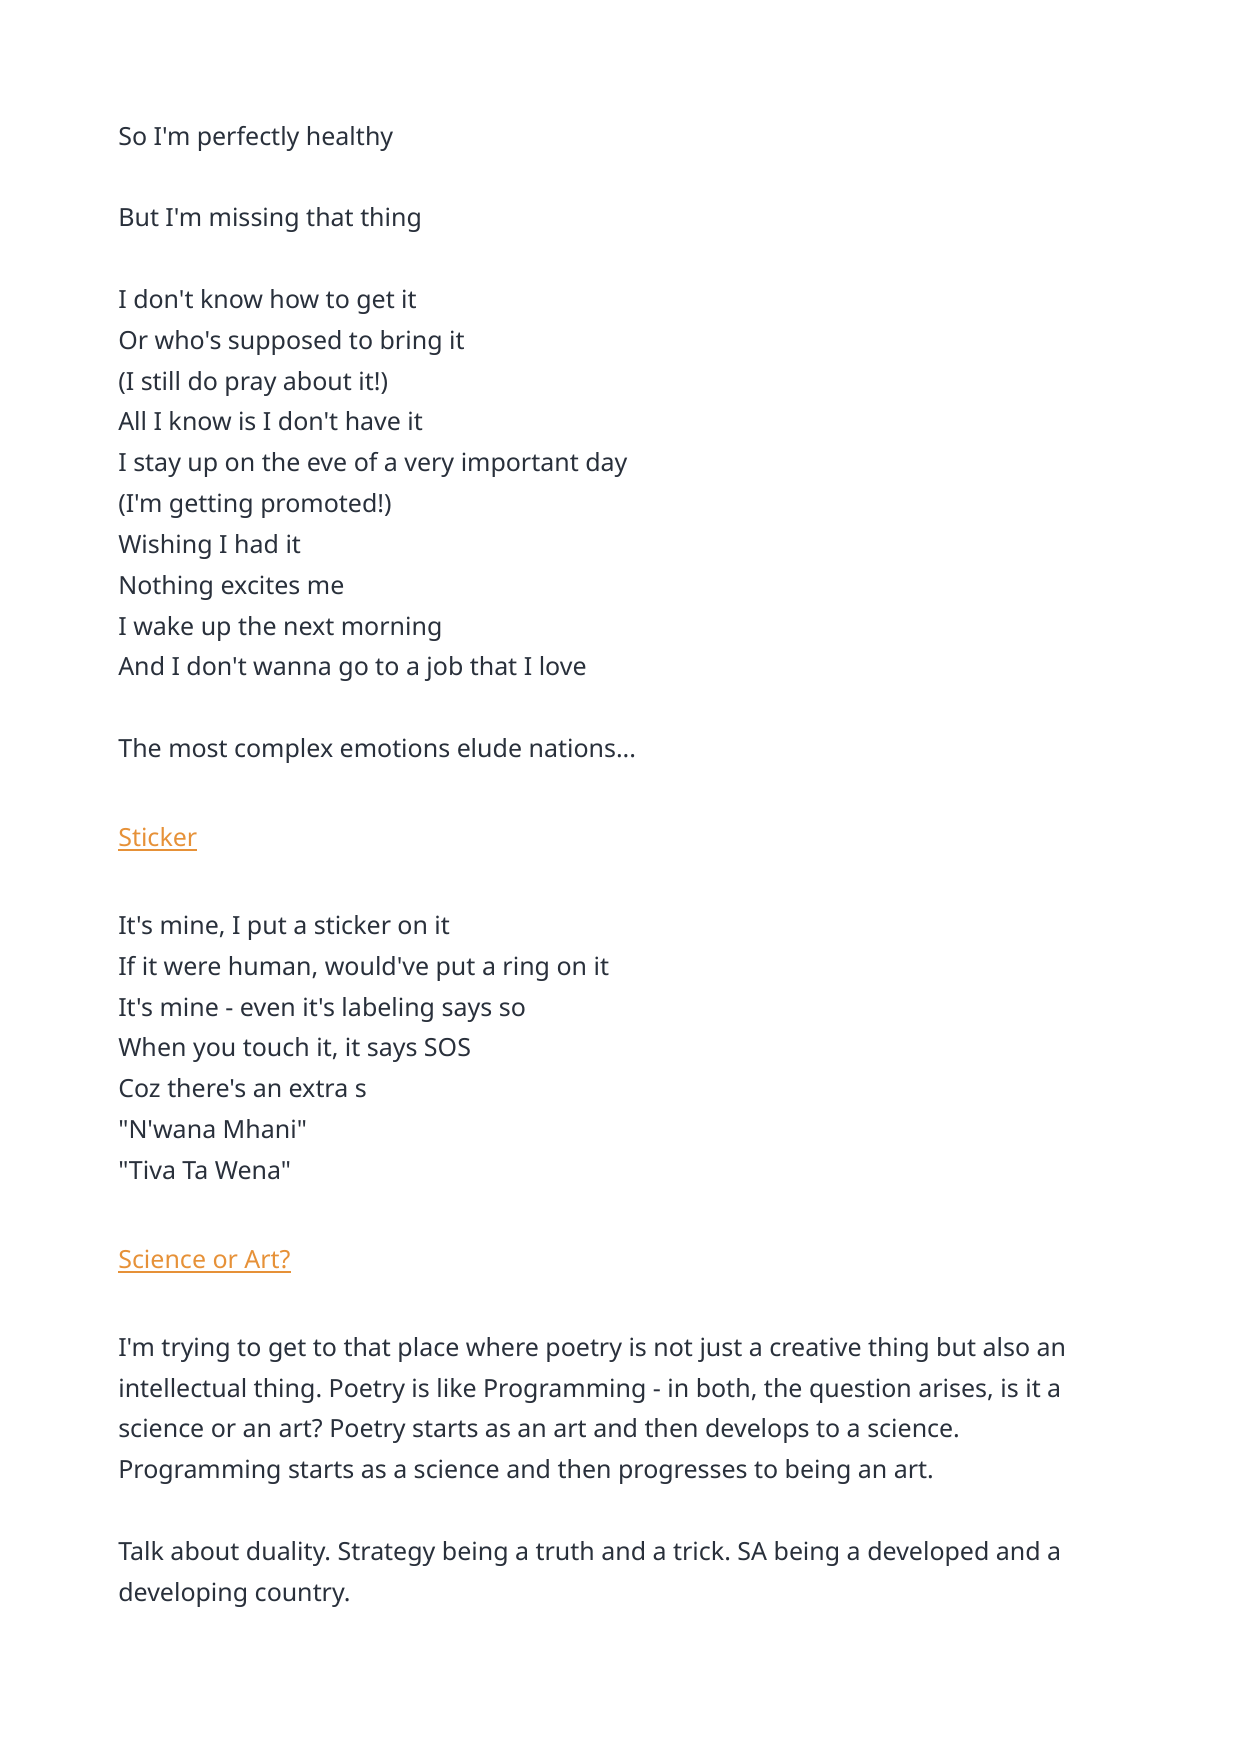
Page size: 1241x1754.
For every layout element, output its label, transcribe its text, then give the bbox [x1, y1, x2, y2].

text It's mine, I put a sticker on it If it were human, would've put a ring on it It's mine - even it's labeling says so When you touch it, it says SOS Coz there's an extra s "N'wana Mhani" "Tiva Ta Wena" [118, 867, 1122, 1187]
text So I'm perfectly healthy But I'm missing that thing I don't know how to get it Or who's supposed to bring it (I still do pray about it!) All I know is I don't have it I stay up on the eve of a very important day (I'm getting promoted!) Wishing I had it Nothing excites me I wake up the next morning And I don't wanna go to a job that I love The most complex emotions elude nations... [118, 118, 1122, 765]
text I'm trying to get to that place where poetry is not just a creative thing but also an intellectual thing. Poetry is like Programming - in both, the question arises, is it a science or an art? Poetry starts as an art and then develops to a science. Programming starts as a science and then progresses to being an art. Talk about duality. Strategy being a truth and a trick. SA being a developed and a developing country. [118, 1288, 1122, 1608]
subtitle Science or Art? [118, 1242, 1122, 1276]
subtitle Sticker [118, 820, 1122, 854]
